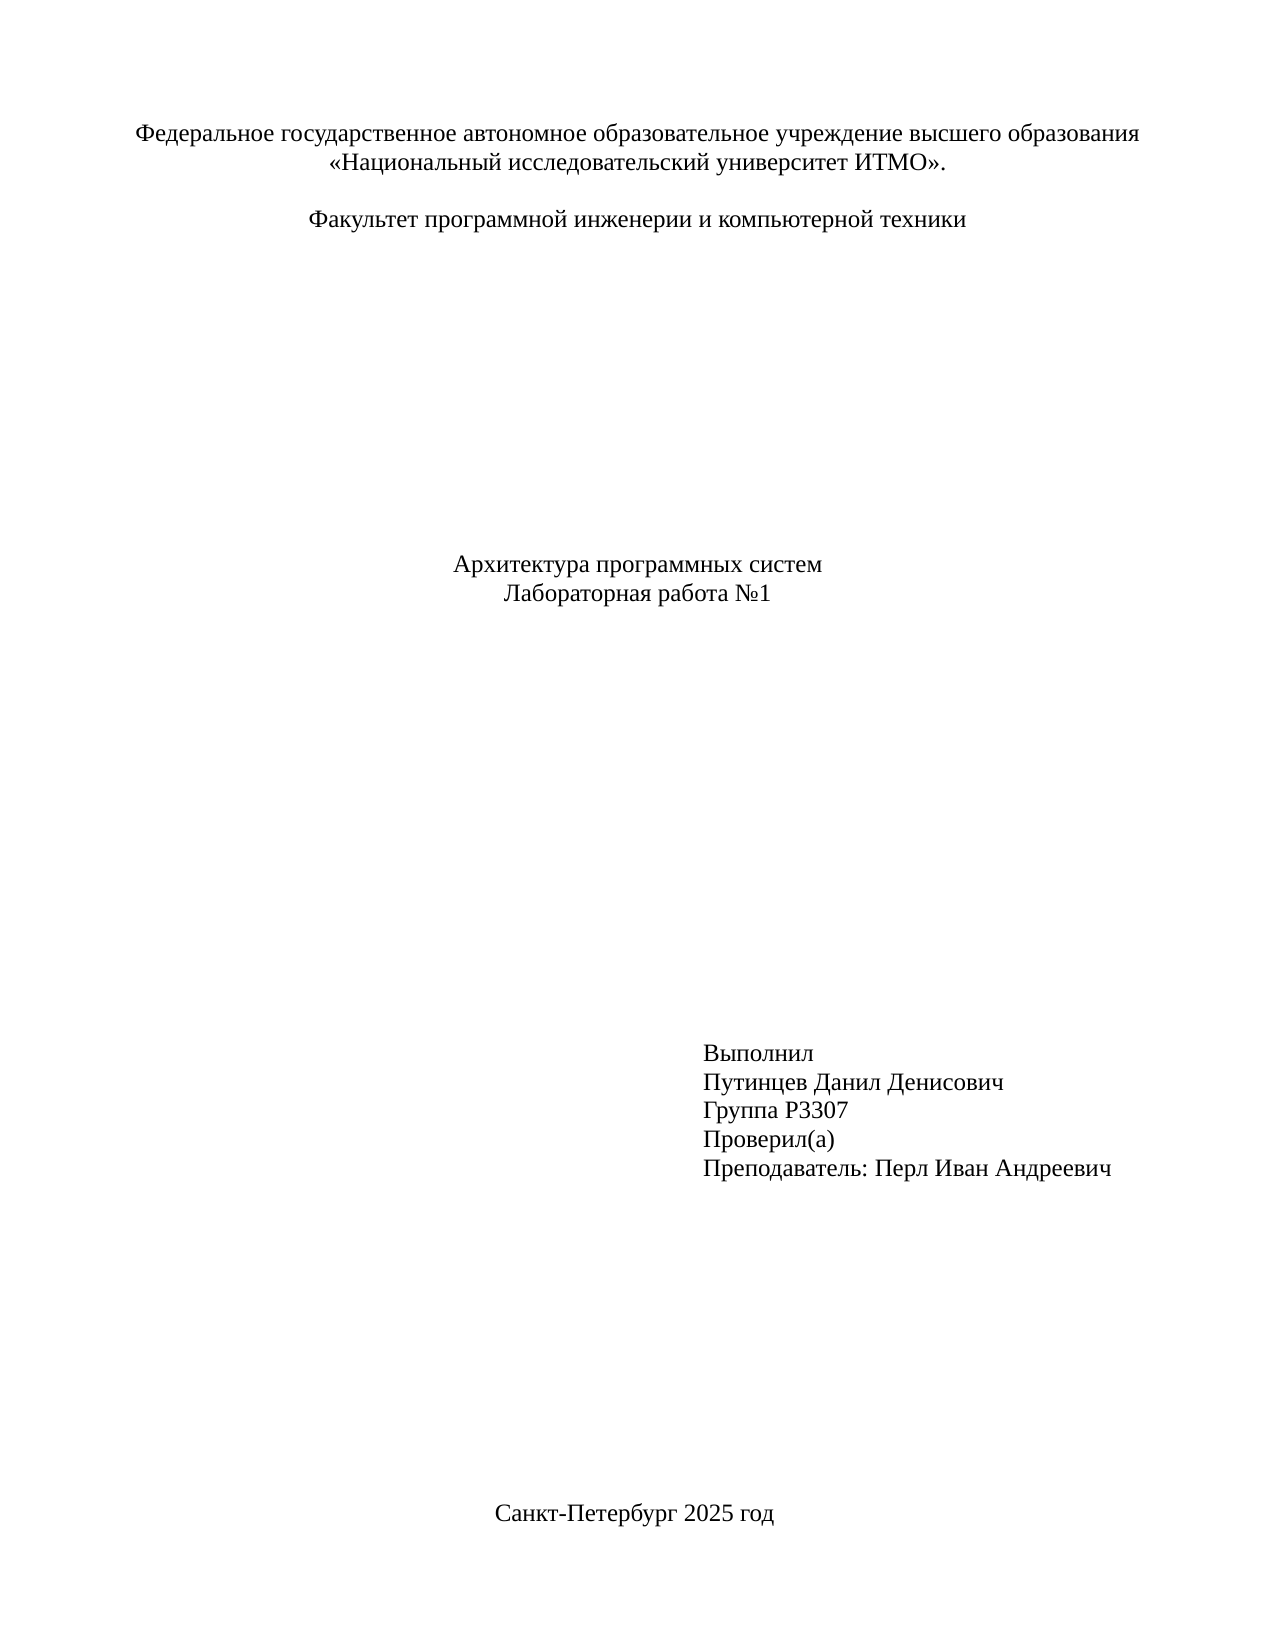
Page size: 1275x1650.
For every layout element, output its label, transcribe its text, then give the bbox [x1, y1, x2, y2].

text Лабораторная работа №1 [118, 578, 1157, 607]
text Федеральное государственное автономное образовательное учреждение высшего образования «Национальный исследовательский университет ИТМО». [118, 118, 1157, 176]
text Факультет программной инженерии и компьютерной техники [118, 204, 1157, 233]
text Преподаватель: Перл Иван Андреевич [703, 1153, 1157, 1182]
text Группа P3307 [703, 1096, 1157, 1124]
text Выполнил [703, 1038, 1157, 1067]
text Архитектура программных систем [118, 521, 1157, 578]
text Санкт-Петербург 2025 год [118, 1498, 1157, 1527]
text Путинцев Данил Денисович [703, 1067, 1157, 1096]
text Проверил(а) [703, 1124, 1157, 1153]
